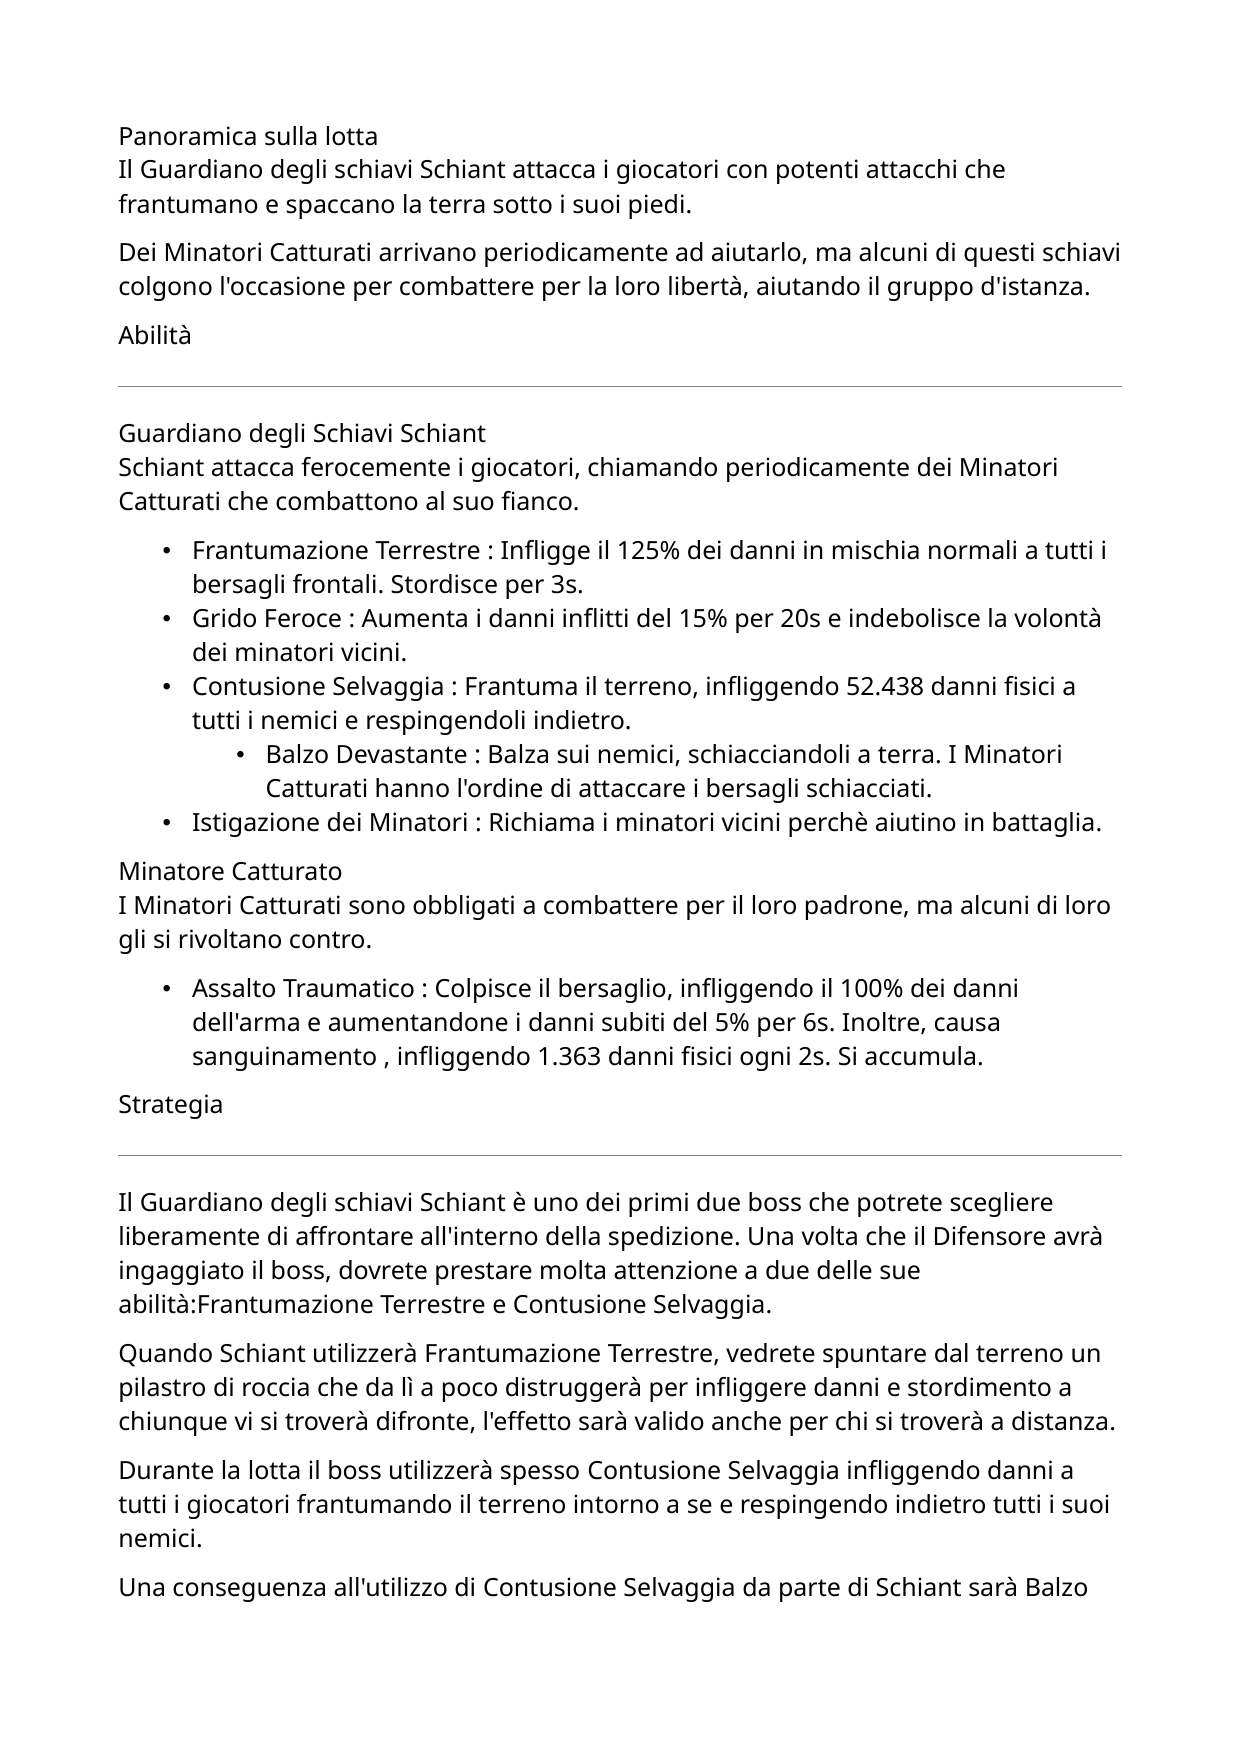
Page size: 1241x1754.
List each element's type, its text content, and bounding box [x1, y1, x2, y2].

text Durante la lotta il boss utilizzerà spesso Contusione Selvaggia infliggendo danni a tutti i giocatori frantumando il terreno intorno a se e respingendo indietro tutti i suoi nemici. [118, 1452, 1122, 1555]
text Il Guardiano degli schiavi Schiant è uno dei primi due boss che potrete scegliere liberamente di affrontare all'interno della spedizione. Una volta che il Difensore avrà ingaggiato il boss, dovrete prestare molta attenzione a due delle sue abilità:Frantumazione Terrestre e Contusione Selvaggia. [118, 1185, 1122, 1321]
subtitle Guardiano degli Schiavi Schiant [118, 416, 1122, 449]
list Istigazione dei Minatori : Richiama i minatori vicini perchè aiutino in battaglia. [162, 805, 1122, 839]
subtitle Minatore Catturato [118, 853, 1122, 887]
subtitle Panoramica sulla lotta [118, 118, 1122, 152]
list Contusione Selvaggia : Frantuma il terreno, infliggendo 52.438 danni fisici a tutti i nemici e respingendoli indietro. [162, 668, 1122, 737]
list Assalto Traumatico : Colpisce il bersaglio, infliggendo il 100% dei danni dell'arma e aumentandone i danni subiti del 5% per 6s. Inoltre, causa sanguinamento , infliggendo 1.363 danni fisici ogni 2s. Si accumula. [162, 970, 1122, 1072]
list Balzo Devastante : Balza sui nemici, schiacciandoli a terra. I Minatori Catturati hanno l'ordine di attaccare i bersagli schiacciati. [236, 737, 1122, 805]
list Frantumazione Terrestre : Infligge il 125% dei danni in mischia normali a tutti i bersagli frontali. Stordisce per 3s. [162, 532, 1122, 600]
text Schiant attacca ferocemente i giocatori, chiamando periodicamente dei Minatori Catturati che combattono al suo fianco. [118, 449, 1122, 518]
subtitle Abilità [118, 318, 1122, 352]
text Una conseguenza all'utilizzo di Contusione Selvaggia da parte di Schiant sarà Balzo [118, 1569, 1122, 1603]
subtitle Strategia [118, 1087, 1122, 1121]
text I Minatori Catturati sono obbligati a combattere per il loro padrone, ma alcuni di loro gli si rivoltano contro. [118, 887, 1122, 956]
text Quando Schiant utilizzerà Frantumazione Terrestre, vedrete spuntare dal terreno un pilastro di roccia che da lì a poco distruggerà per infliggere danni e stordimento a chiunque vi si troverà difronte, l'effetto sarà valido anche per chi si troverà a distanza. [118, 1336, 1122, 1438]
text Dei Minatori Catturati arrivano periodicamente ad aiutarlo, ma alcuni di questi schiavi colgono l'occasione per combattere per la loro libertà, aiutando il gruppo d'istanza. [118, 235, 1122, 303]
text Il Guardiano degli schiavi Schiant attacca i giocatori con potenti attacchi che frantumano e spaccano la terra sotto i suoi piedi. [118, 152, 1122, 220]
list Grido Feroce : Aumenta i danni inflitti del 15% per 20s e indebolisce la volontà dei minatori vicini. [162, 600, 1122, 668]
